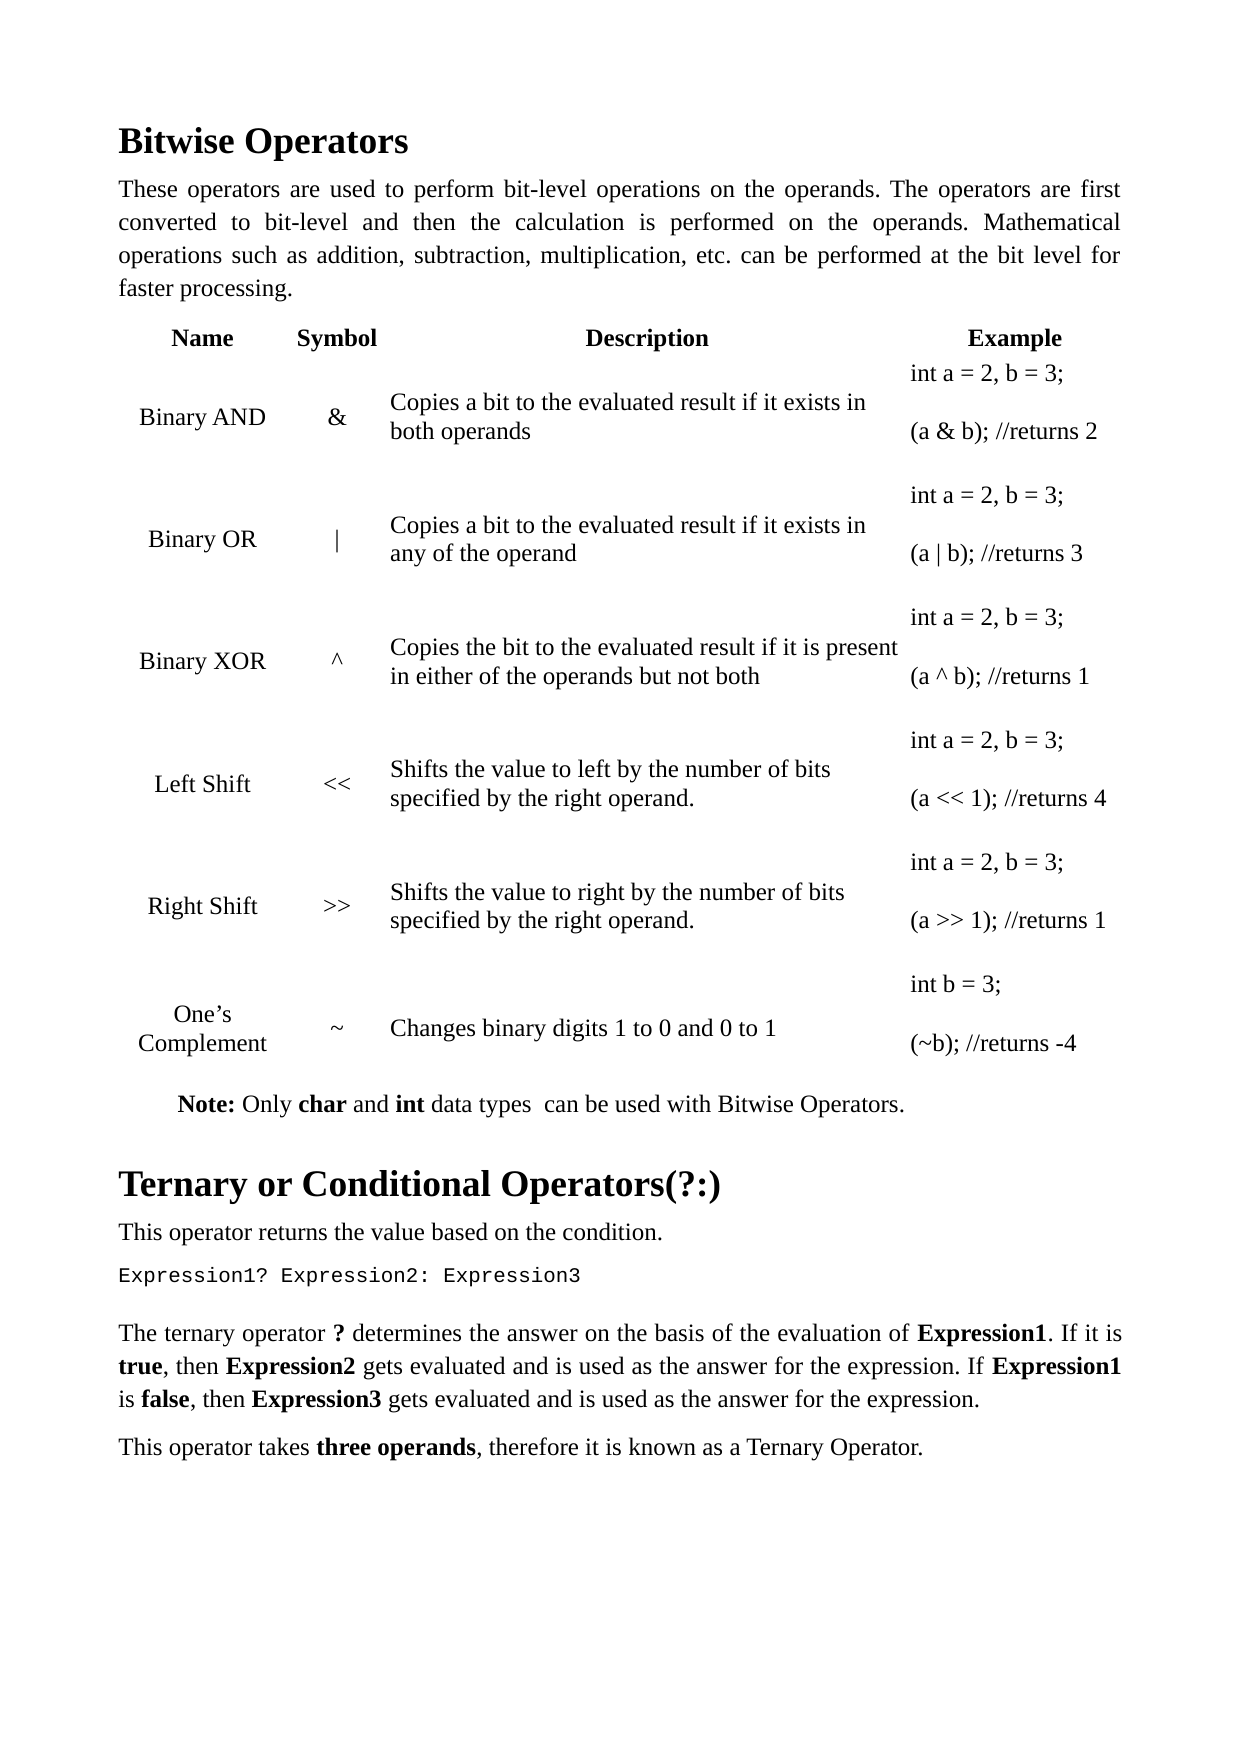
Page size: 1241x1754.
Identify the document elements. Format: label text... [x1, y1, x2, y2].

table_cell int a = 2, b = 3; (a & b); //returns 2 [907, 355, 1123, 477]
table_cell Binary AND [118, 355, 287, 477]
table_cell Changes binary digits 1 to 0 and 0 to 1 [387, 966, 907, 1089]
table_cell & [287, 355, 387, 477]
table_cell Copies a bit to the evaluated result if it exists in any of the operand [387, 477, 907, 599]
text Expression1? Expression2: Expression3 [118, 1265, 1122, 1288]
table_header Example [907, 320, 1123, 355]
subtitle Ternary or Conditional Operators(?:) [118, 1162, 1122, 1205]
text These operators are used to perform bit-level operations on the operands. The operators are first converted to bit-level and then the calculation is performed on the operands. Mathematical operations such as addition, subtraction, multiplication, etc. can be performed at the bit level for faster processing. [118, 174, 1122, 302]
table_cell Copies a bit to the evaluated result if it exists in both operands [387, 355, 907, 477]
table_cell >> [287, 844, 387, 966]
table_cell Right Shift [118, 844, 287, 966]
table_cell int a = 2, b = 3; (a ^ b); //returns 1 [907, 600, 1123, 722]
table_header Symbol [287, 320, 387, 355]
table_cell Shifts the value to left by the number of bits specified by the right operand. [387, 722, 907, 844]
table_cell Copies the bit to the evaluated result if it is present in either of the operands but not both [387, 600, 907, 722]
table_cell Binary OR [118, 477, 287, 599]
table_cell Binary XOR [118, 600, 287, 722]
table_header Name [118, 320, 287, 355]
table_cell int a = 2, b = 3; (a >> 1); //returns 1 [907, 844, 1123, 966]
table_cell ~ [287, 966, 387, 1089]
table_cell int a = 2, b = 3; (a | b); //returns 3 [907, 477, 1123, 599]
table_cell One’s Complement [118, 966, 287, 1089]
table_cell Shifts the value to right by the number of bits specified by the right operand. [387, 844, 907, 966]
table_header Description [387, 320, 907, 355]
text This operator returns the value based on the condition. [118, 1217, 1122, 1246]
table_cell | [287, 477, 387, 599]
table_cell Left Shift [118, 722, 287, 844]
text This operator takes three operands, therefore it is known as a Ternary Operator. [118, 1432, 1122, 1460]
table_cell ^ [287, 600, 387, 722]
text Note: Only char and int data types can be used with Bitwise Operators. [177, 1089, 1063, 1117]
table_cell int b = 3; (~b); //returns -4 [907, 966, 1123, 1089]
subtitle Bitwise Operators [118, 118, 1122, 161]
table_cell int a = 2, b = 3; (a << 1); //returns 4 [907, 722, 1123, 844]
table_cell << [287, 722, 387, 844]
text The ternary operator ? determines the answer on the basis of the evaluation of Expression1. If it is true, then Expression2 gets evaluated and is used as the answer for the expression. If Expression1 is false, then Expression3 gets evaluated and is used as the answer for the expression. [118, 1318, 1122, 1413]
